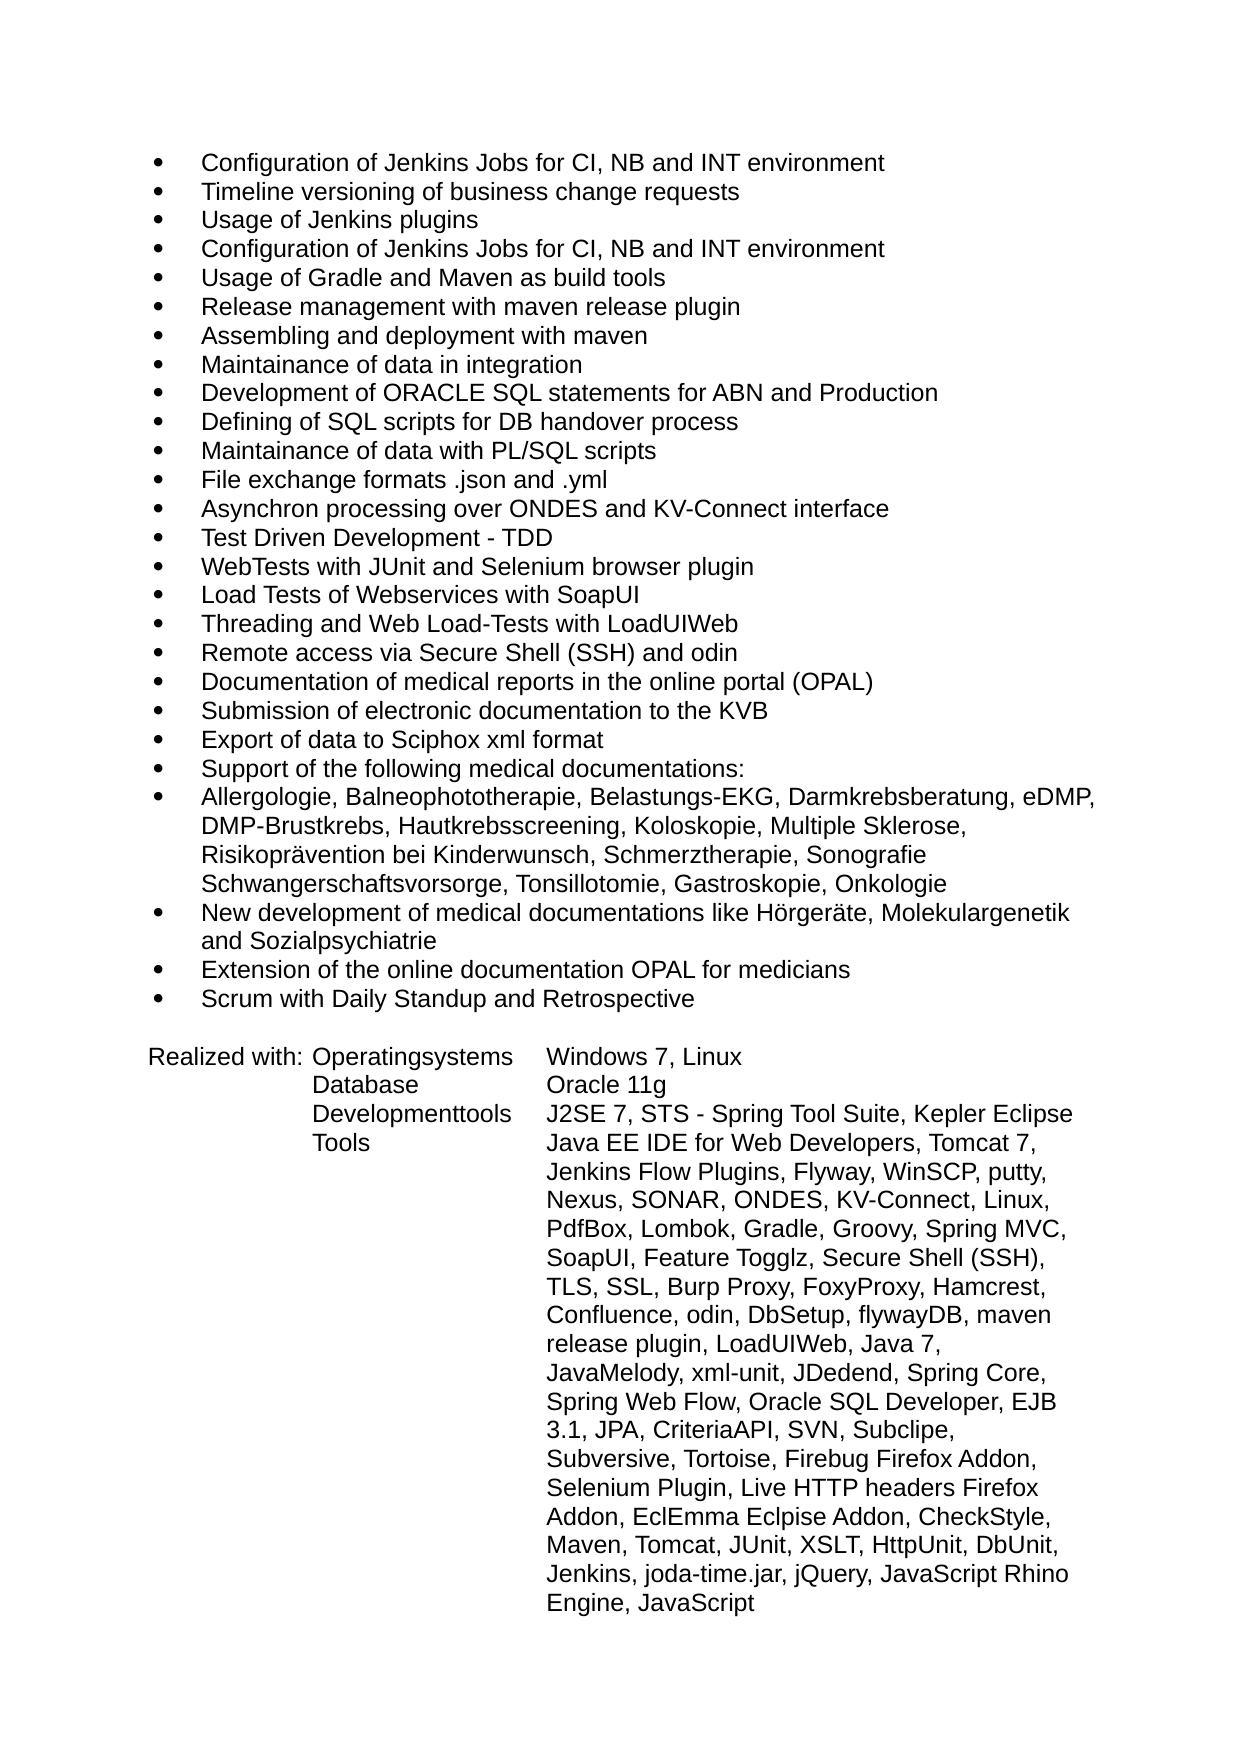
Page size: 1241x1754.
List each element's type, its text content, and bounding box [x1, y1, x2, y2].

table_cell [145, 1099, 309, 1617]
list Test Driven Development - TDD [154, 523, 1104, 552]
list Threading and Web Load-Tests with LoadUIWeb [154, 609, 1104, 638]
list Export of data to Sciphox xml format [154, 725, 1104, 753]
list Assembling and deployment with maven [154, 321, 1104, 349]
list New development of medical documentations like Hörgeräte, Molekulargenetik and Sozialpsychiatrie [154, 897, 1104, 955]
list Defining of SQL scripts for DB handover process [154, 407, 1104, 436]
list Timeline versioning of business change requests [154, 176, 1104, 205]
list Asynchron processing over ONDES and KV-Connect interface [154, 494, 1104, 523]
table_header Operatingsystems [309, 1042, 543, 1070]
table_cell [145, 1070, 309, 1099]
table_cell Developmenttools Tools [309, 1099, 543, 1617]
list Extension of the online documentation OPAL for medicians [154, 955, 1104, 984]
list Support of the following medical documentations: [154, 753, 1104, 782]
list WebTests with JUnit and Selenium browser plugin [154, 552, 1104, 580]
list Usage of Gradle and Maven as build tools [154, 263, 1104, 292]
list Usage of Jenkins plugins [154, 205, 1104, 234]
table_header Windows 7, Linux [543, 1042, 1089, 1070]
list Release management with maven release plugin [154, 292, 1104, 321]
table_cell Database [309, 1070, 543, 1099]
table_header Realized with: [145, 1042, 309, 1070]
list Maintainance of data in integration [154, 349, 1104, 378]
list Scrum with Daily Standup and Retrospective [154, 984, 1104, 1013]
list Allergologie, Balneophototherapie, Belastungs-EKG, Darmkrebsberatung, eDMP, DMP-Brustkrebs, Hautkrebsscreening, Koloskopie, Multiple Sklerose, Risikoprävention bei Kinderwunsch, Schmerztherapie, Sonografie Schwangerschaftsvorsorge, Tonsillotomie, Gastroskopie, Onkologie [154, 782, 1104, 897]
list Submission of electronic documentation to the KVB [154, 696, 1104, 725]
table_cell J2SE 7, STS - Spring Tool Suite, Kepler Eclipse Java EE IDE for Web Developers, Tomcat 7, Jenkins Flow Plugins, Flyway, WinSCP, putty, Nexus, SONAR, ONDES, KV-Connect, Linux, PdfBox, Lombok, Gradle, Groovy, Spring MVC, SoapUI, Feature Togglz, Secure Shell (SSH), TLS, SSL, Burp Proxy, FoxyProxy, Hamcrest, Confluence, odin, DbSetup, flywayDB, maven release plugin, LoadUIWeb, Java 7, JavaMelody, xml-unit, JDedend, Spring Core, Spring Web Flow, Oracle SQL Developer, EJB 3.1, JPA, CriteriaAPI, SVN, Subclipe, Subversive, Tortoise, Firebug Firefox Addon, Selenium Plugin, Live HTTP headers Firefox Addon, EclEmma Eclpise Addon, CheckStyle, Maven, Tomcat, JUnit, XSLT, HttpUnit, DbUnit, Jenkins, joda-time.jar, jQuery, JavaScript Rhino Engine, JavaScript [543, 1099, 1089, 1617]
list Documentation of medical reports in the online portal (OPAL) [154, 667, 1104, 696]
list Configuration of Jenkins Jobs for CI, NB and INT environment [154, 148, 1104, 176]
list Configuration of Jenkins Jobs for CI, NB and INT environment [154, 234, 1104, 263]
list File exchange formats .json and .yml [154, 465, 1104, 494]
list Development of ORACLE SQL statements for ABN and Production [154, 378, 1104, 407]
table_cell Oracle 11g [543, 1070, 1089, 1099]
list Maintainance of data with PL/SQL scripts [154, 436, 1104, 465]
list Load Tests of Webservices with SoapUI [154, 580, 1104, 609]
list Remote access via Secure Shell (SSH) and odin [154, 638, 1104, 667]
